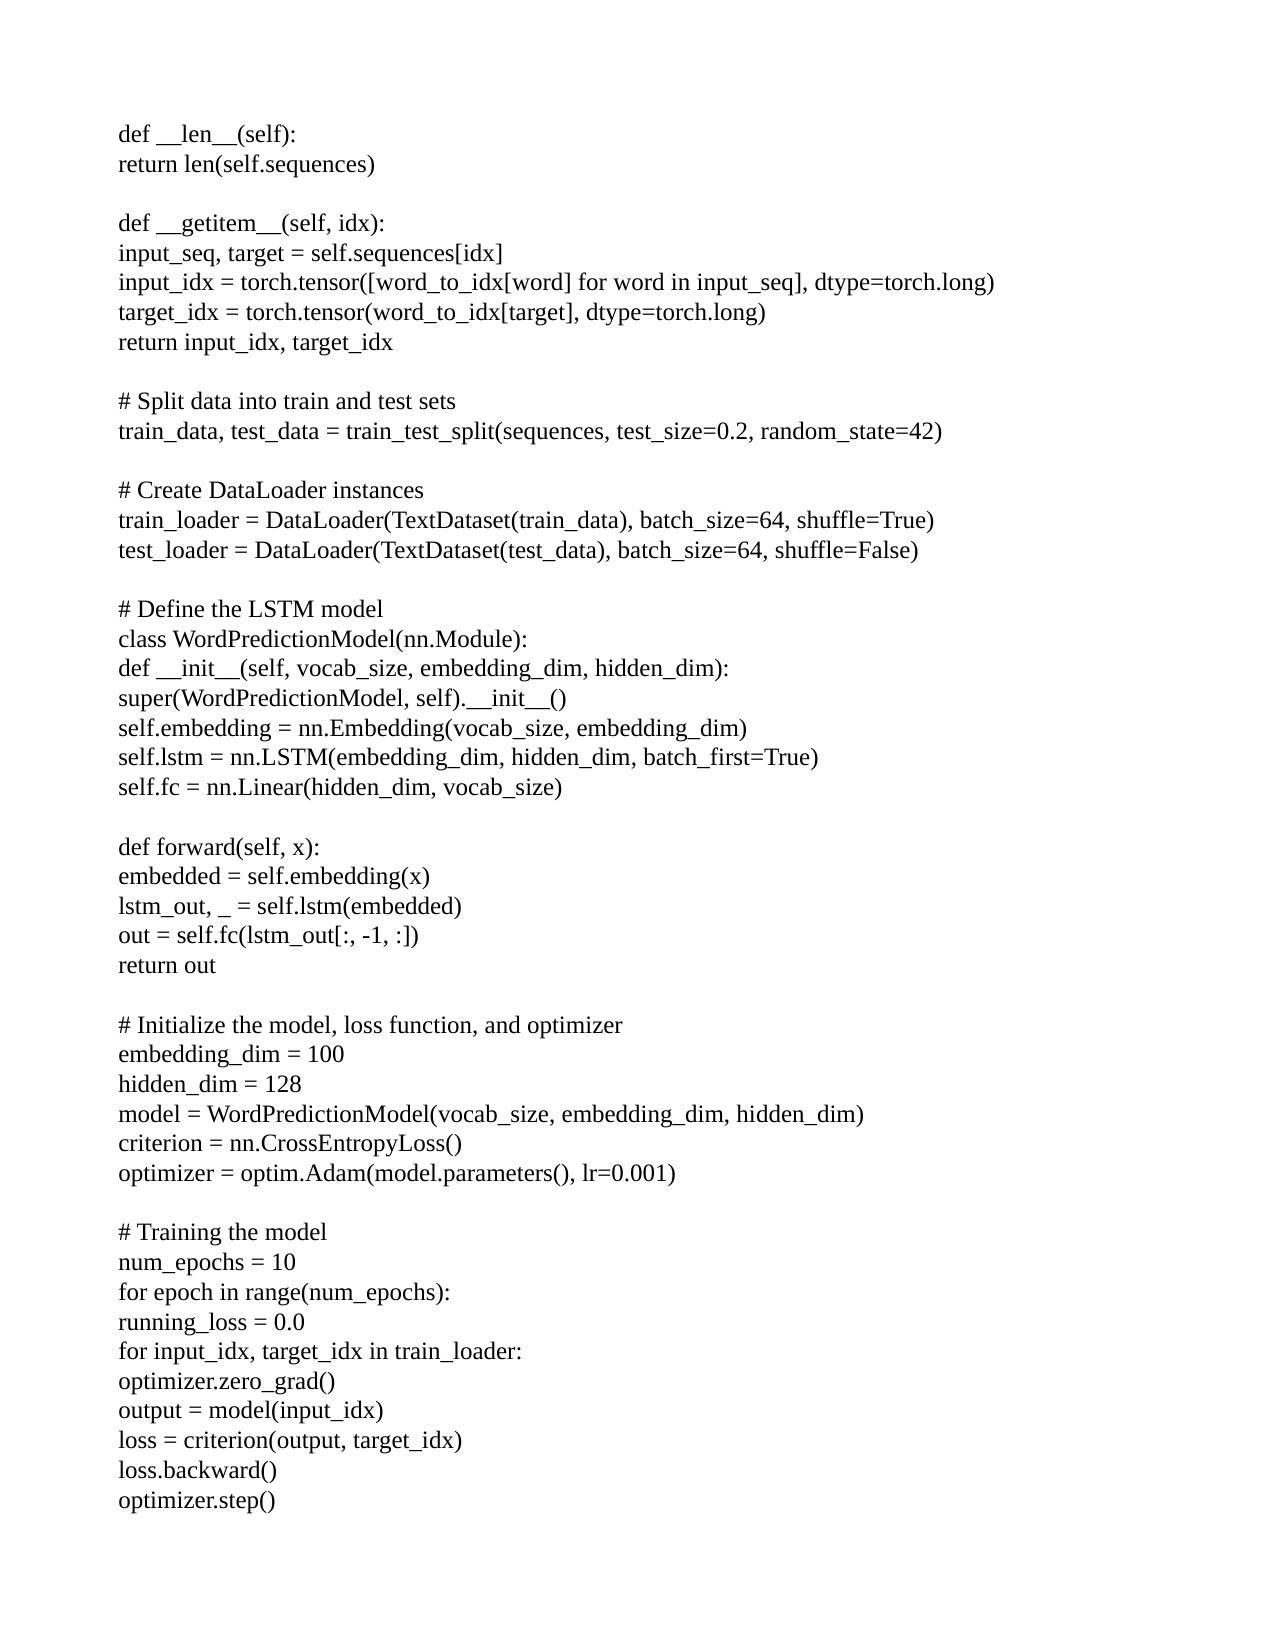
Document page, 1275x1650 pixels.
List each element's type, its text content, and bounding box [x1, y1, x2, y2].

text lstm_out, _ = self.lstm(embedded) [118, 890, 1157, 920]
text input_idx = torch.tensor([word_to_idx[word] for word in input_seq], dtype=torch.long) [118, 267, 1157, 296]
text # Define the LSTM model [118, 593, 1157, 623]
text train_data, test_data = train_test_split(sequences, test_size=0.2, random_state=42) [118, 415, 1157, 445]
text train_loader = DataLoader(TextDataset(train_data), batch_size=64, shuffle=True) [118, 504, 1157, 534]
text # Create DataLoader instances [118, 474, 1157, 504]
text running_loss = 0.0 [118, 1306, 1157, 1335]
text return out [118, 949, 1157, 979]
text input_seq, target = self.sequences[idx] [118, 237, 1157, 267]
text # Training the model [118, 1217, 1157, 1246]
text # Split data into train and test sets [118, 385, 1157, 415]
text for input_idx, target_idx in train_loader: [118, 1335, 1157, 1365]
text self.fc = nn.Linear(hidden_dim, vocab_size) [118, 771, 1157, 801]
text criterion = nn.CrossEntropyLoss() [118, 1127, 1157, 1157]
text test_loader = DataLoader(TextDataset(test_data), batch_size=64, shuffle=False) [118, 534, 1157, 563]
text super(WordPredictionModel, self).__init__() [118, 682, 1157, 712]
text def __getitem__(self, idx): [118, 207, 1157, 237]
text out = self.fc(lstm_out[:, -1, :]) [118, 920, 1157, 949]
text return len(self.sequences) [118, 148, 1157, 177]
text def __init__(self, vocab_size, embedding_dim, hidden_dim): [118, 652, 1157, 682]
text optimizer = optim.Adam(model.parameters(), lr=0.001) [118, 1157, 1157, 1187]
text target_idx = torch.tensor(word_to_idx[target], dtype=torch.long) [118, 296, 1157, 326]
text model = WordPredictionModel(vocab_size, embedding_dim, hidden_dim) [118, 1098, 1157, 1127]
text # Initialize the model, loss function, and optimizer [118, 1009, 1157, 1038]
text loss = criterion(output, target_idx) [118, 1424, 1157, 1454]
text loss.backward() [118, 1454, 1157, 1484]
text for epoch in range(num_epochs): [118, 1276, 1157, 1306]
text num_epochs = 10 [118, 1246, 1157, 1276]
text embedded = self.embedding(x) [118, 860, 1157, 890]
text optimizer.step() [118, 1484, 1157, 1513]
text return input_idx, target_idx [118, 326, 1157, 356]
text self.lstm = nn.LSTM(embedding_dim, hidden_dim, batch_first=True) [118, 742, 1157, 771]
text hidden_dim = 128 [118, 1068, 1157, 1098]
text def __len__(self): [118, 118, 1157, 148]
text def forward(self, x): [118, 831, 1157, 860]
text self.embedding = nn.Embedding(vocab_size, embedding_dim) [118, 712, 1157, 742]
text output = model(input_idx) [118, 1395, 1157, 1424]
text embedding_dim = 100 [118, 1038, 1157, 1068]
text optimizer.zero_grad() [118, 1365, 1157, 1395]
text class WordPredictionModel(nn.Module): [118, 623, 1157, 652]
